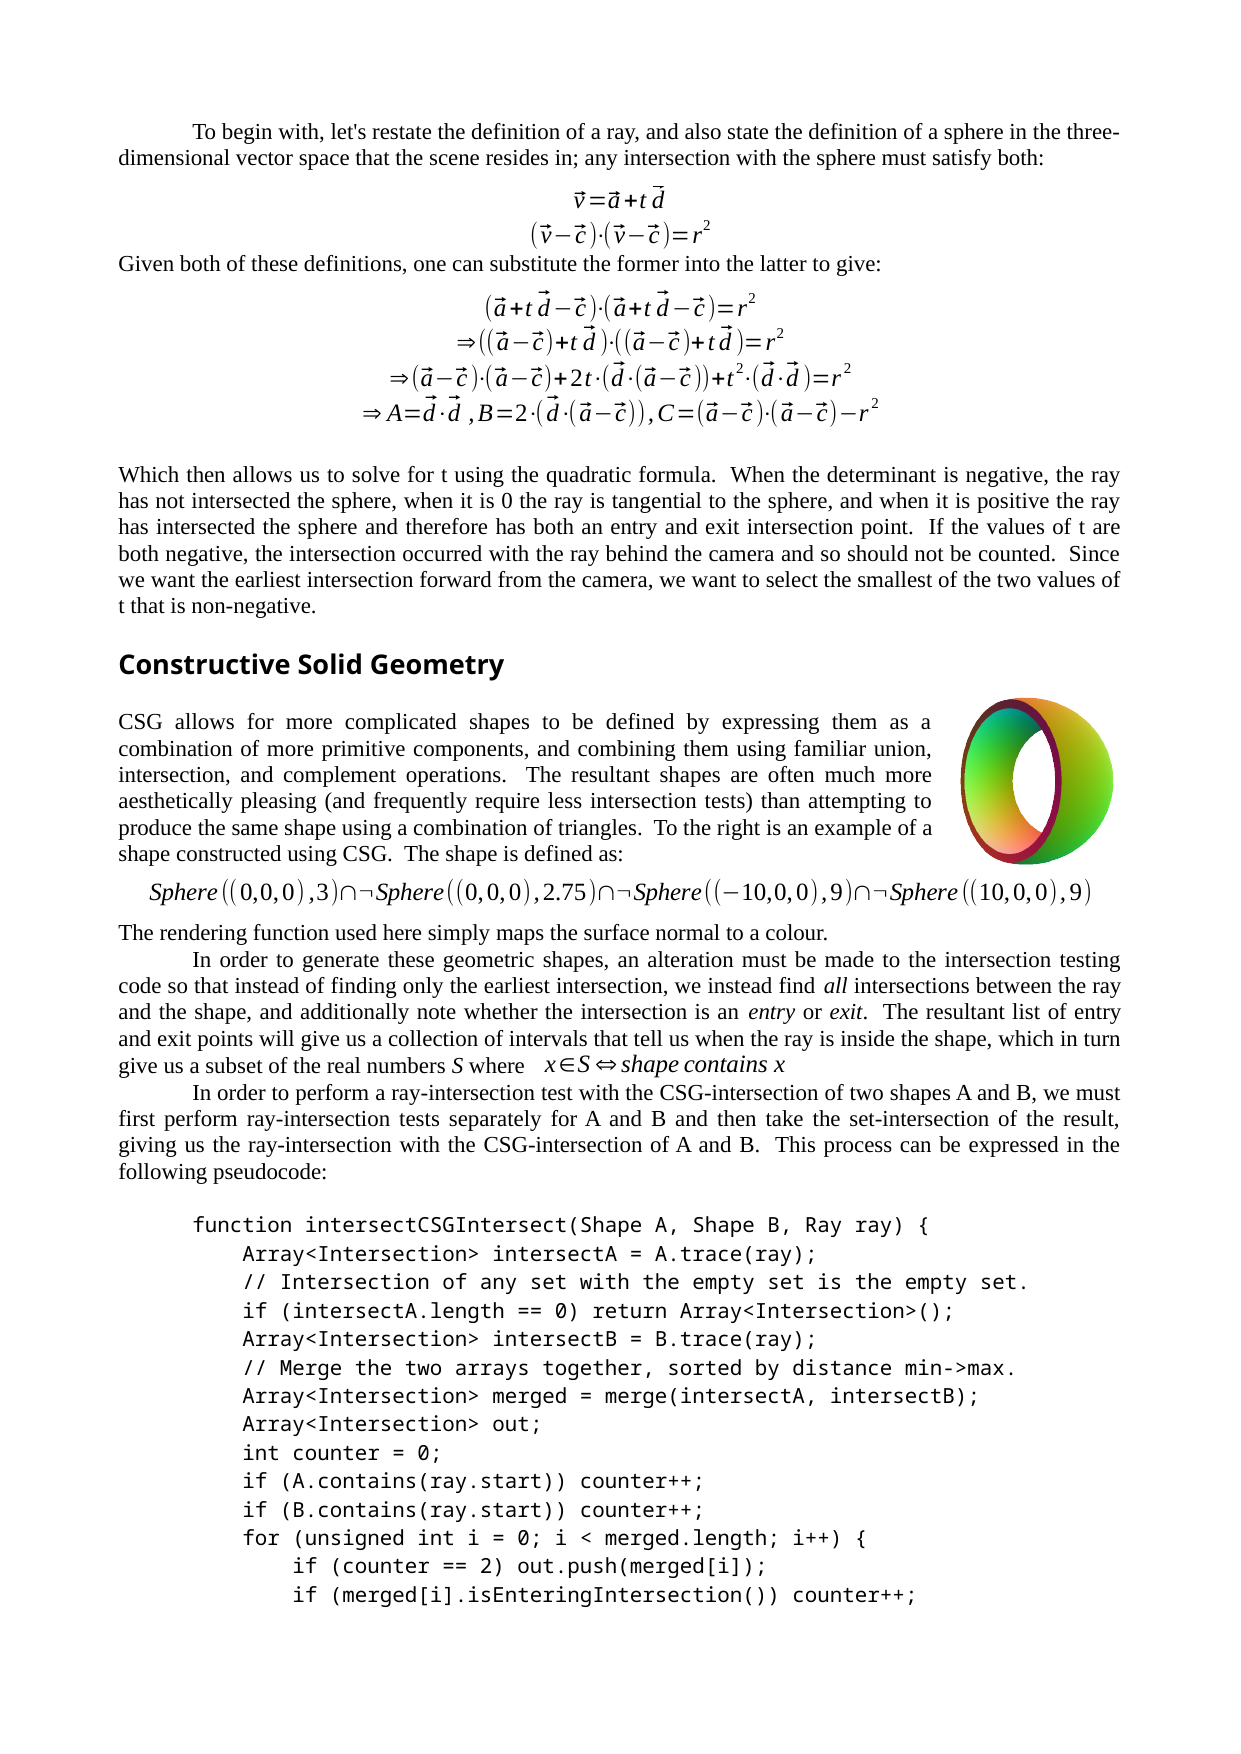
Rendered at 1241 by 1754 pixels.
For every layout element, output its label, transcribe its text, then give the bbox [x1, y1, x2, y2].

text The rendering function used here simply maps the surface normal to a colour. [118, 919, 1122, 946]
text Array<Intersection> merged = merge(intersectA, intersectB); [192, 1381, 1122, 1409]
text CSG allows for more complicated shapes to be defined by expressing them as a combination of more primitive components, and combining them using familiar union, intersection, and complement operations. The resultant shapes are often much more aesthetically pleasing (and frequently require less intersection tests) than attempting to produce the same shape using a combination of triangles. To the right is an example of a shape constructed using CSG. The shape is defined as: [118, 708, 933, 867]
text function intersectCSGIntersect(Shape A, Shape B, Ray ray) { [192, 1210, 1122, 1239]
text if (merged[i].isEnteringIntersection()) counter++; [192, 1580, 1122, 1608]
text // Merge the two arrays together, sorted by distance min->max. [192, 1353, 1122, 1381]
text int counter = 0; [192, 1438, 1122, 1466]
text To begin with, let's restate the definition of a ray, and also state the definition of a sphere in the three-dimensional vector space that the scene resides in; any intersection with the sphere must satisfy both: [118, 118, 1122, 171]
text In order to generate these geometric shapes, an alteration must be made to the intersection testing code so that instead of finding only the earliest intersection, we instead find all intersections between the ray and the shape, and additionally note whether the intersection is an entry or exit. The resultant list of entry and exit points will give us a collection of intervals that tell us when the ray is inside the shape, which in turn give us a subset of the real numbers S where [118, 946, 1122, 1079]
text if (B.contains(ray.start)) counter++; [192, 1495, 1122, 1523]
text Array<Intersection> intersectB = B.trace(ray); [192, 1324, 1122, 1353]
text if (counter == 2) out.push(merged[i]); [192, 1552, 1122, 1580]
text // Intersection of any set with the empty set is the empty set. [192, 1267, 1122, 1296]
text Constructive Solid Geometry [118, 645, 1122, 682]
picture [933, 683, 1138, 882]
text In order to perform a ray-intersection test with the CSG-intersection of two shapes A and B, we must first perform ray-intersection tests separately for A and B and then take the set-intersection of the result, giving us the ray-intersection with the CSG-intersection of A and B. This process can be expressed in the following pseudocode: [118, 1079, 1122, 1184]
text for (unsigned int i = 0; i < merged.length; i++) { [192, 1523, 1122, 1552]
text Array<Intersection> intersectA = A.trace(ray); [192, 1239, 1122, 1267]
text Which then allows us to solve for t using the quadratic formula. When the determinant is negative, the ray has not intersected the sphere, when it is 0 the ray is tangential to the sphere, and when it is positive the ray has intersected the sphere and therefore has both an entry and exit intersection point. If the values of t are both negative, the intersection occurred with the ray behind the camera and so should not be counted. Since we want the earliest intersection forward from the camera, we want to select the smallest of the two values of t that is non-negative. [118, 461, 1122, 619]
text if (intersectA.length == 0) return Array<Intersection>(); [192, 1296, 1122, 1324]
text Given both of these definitions, one can substitute the former into the latter to give: [118, 250, 1122, 276]
text if (A.contains(ray.start)) counter++; [192, 1466, 1122, 1495]
text Array<Intersection> out; [192, 1409, 1122, 1438]
